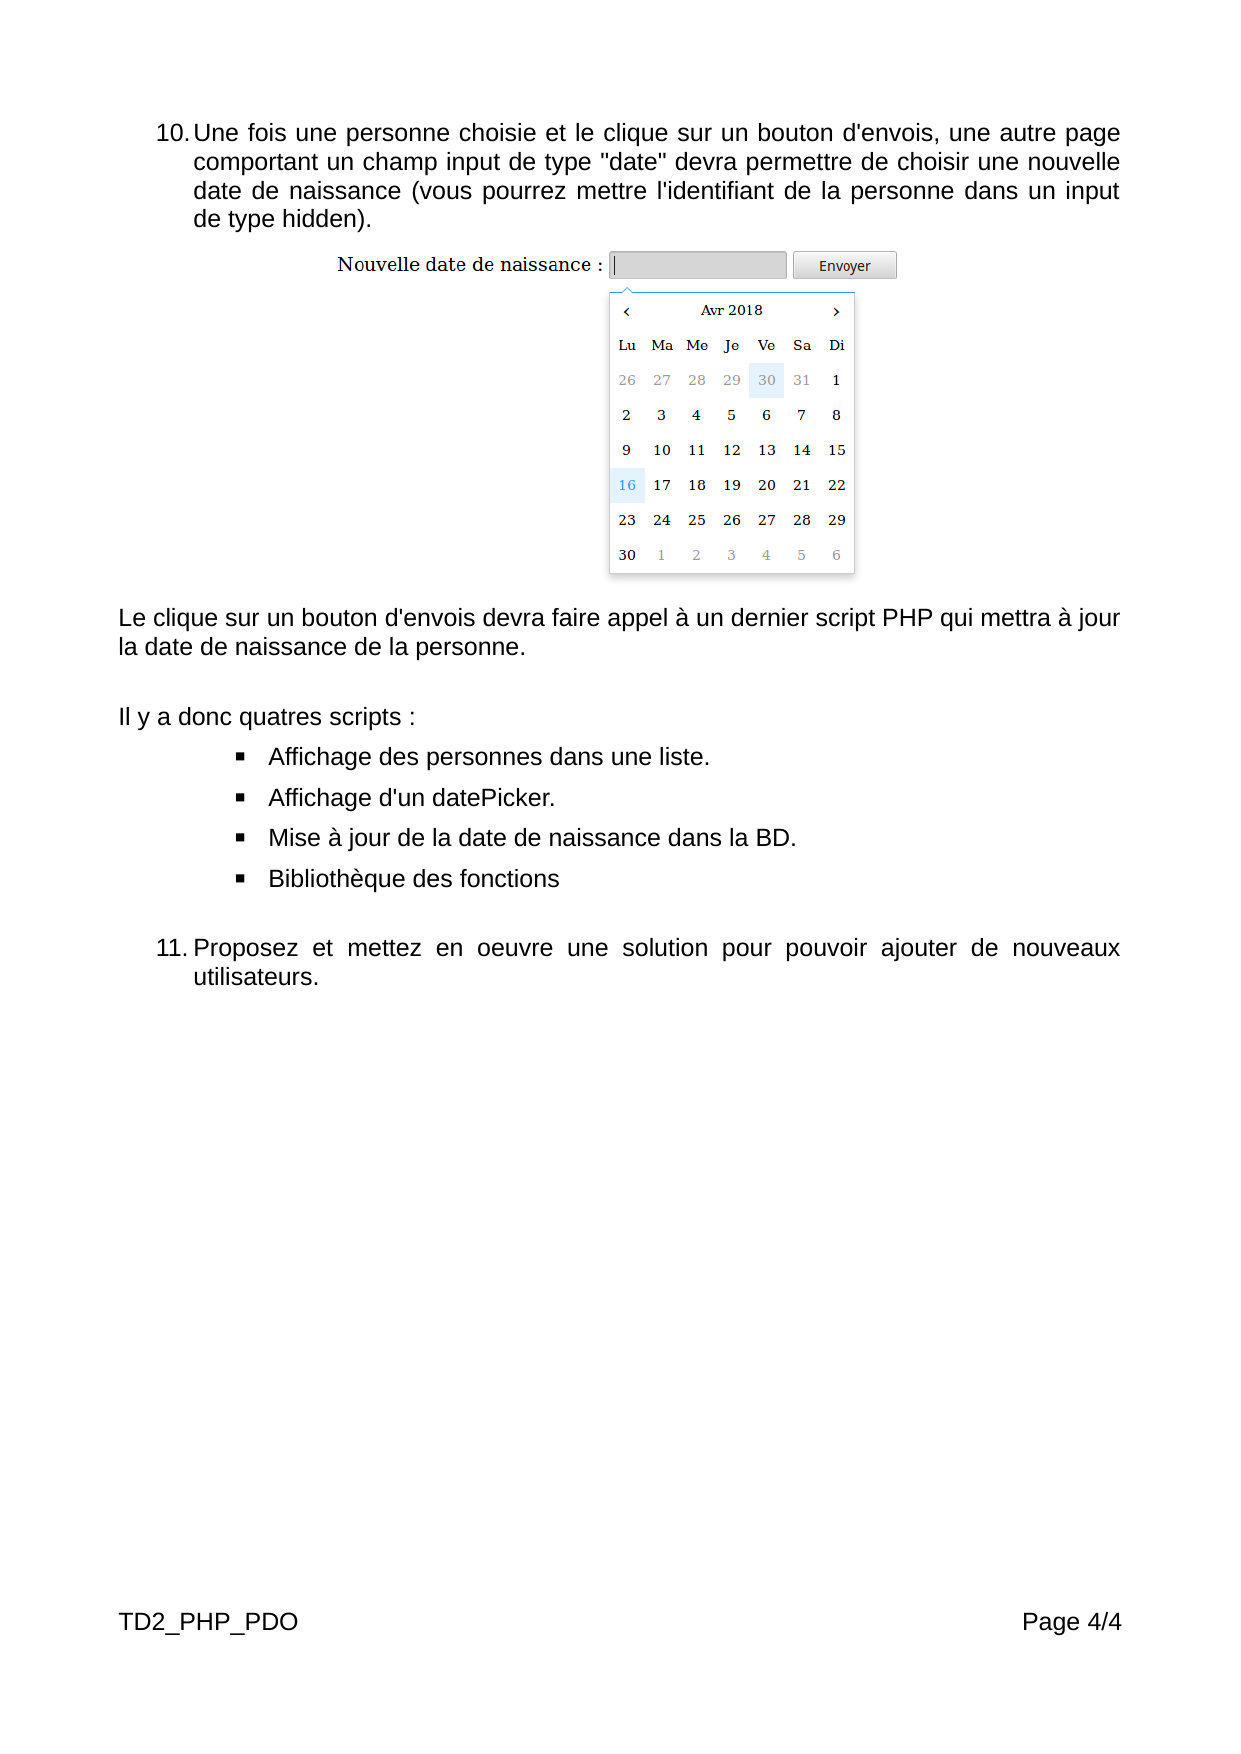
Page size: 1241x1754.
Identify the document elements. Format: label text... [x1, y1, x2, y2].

text Le clique sur un bouton d'envois devra faire appel à un dernier script PHP qui mettra à jour la date de naissance de la personne. [118, 603, 1122, 661]
picture [330, 245, 910, 586]
list Affichage d'un datePicker. [231, 783, 1122, 811]
list Bibliothèque des fonctions [231, 864, 1122, 893]
list Proposez et mettez en oeuvre une solution pour pouvoir ajouter de nouveaux utilisateurs. [156, 933, 1122, 991]
list Une fois une personne choisie et le clique sur un bouton d'envois, une autre page comportant un champ input de type "date" devra permettre de choisir une nouvelle date de naissance (vous pourrez mettre l'identifiant de la personne dans un input de type hidden). [156, 118, 1122, 233]
list Affichage des personnes dans une liste. [231, 742, 1122, 771]
list Mise à jour de la date de naissance dans la BD. [231, 823, 1122, 852]
text Il y a donc quatres scripts : [118, 701, 1122, 730]
